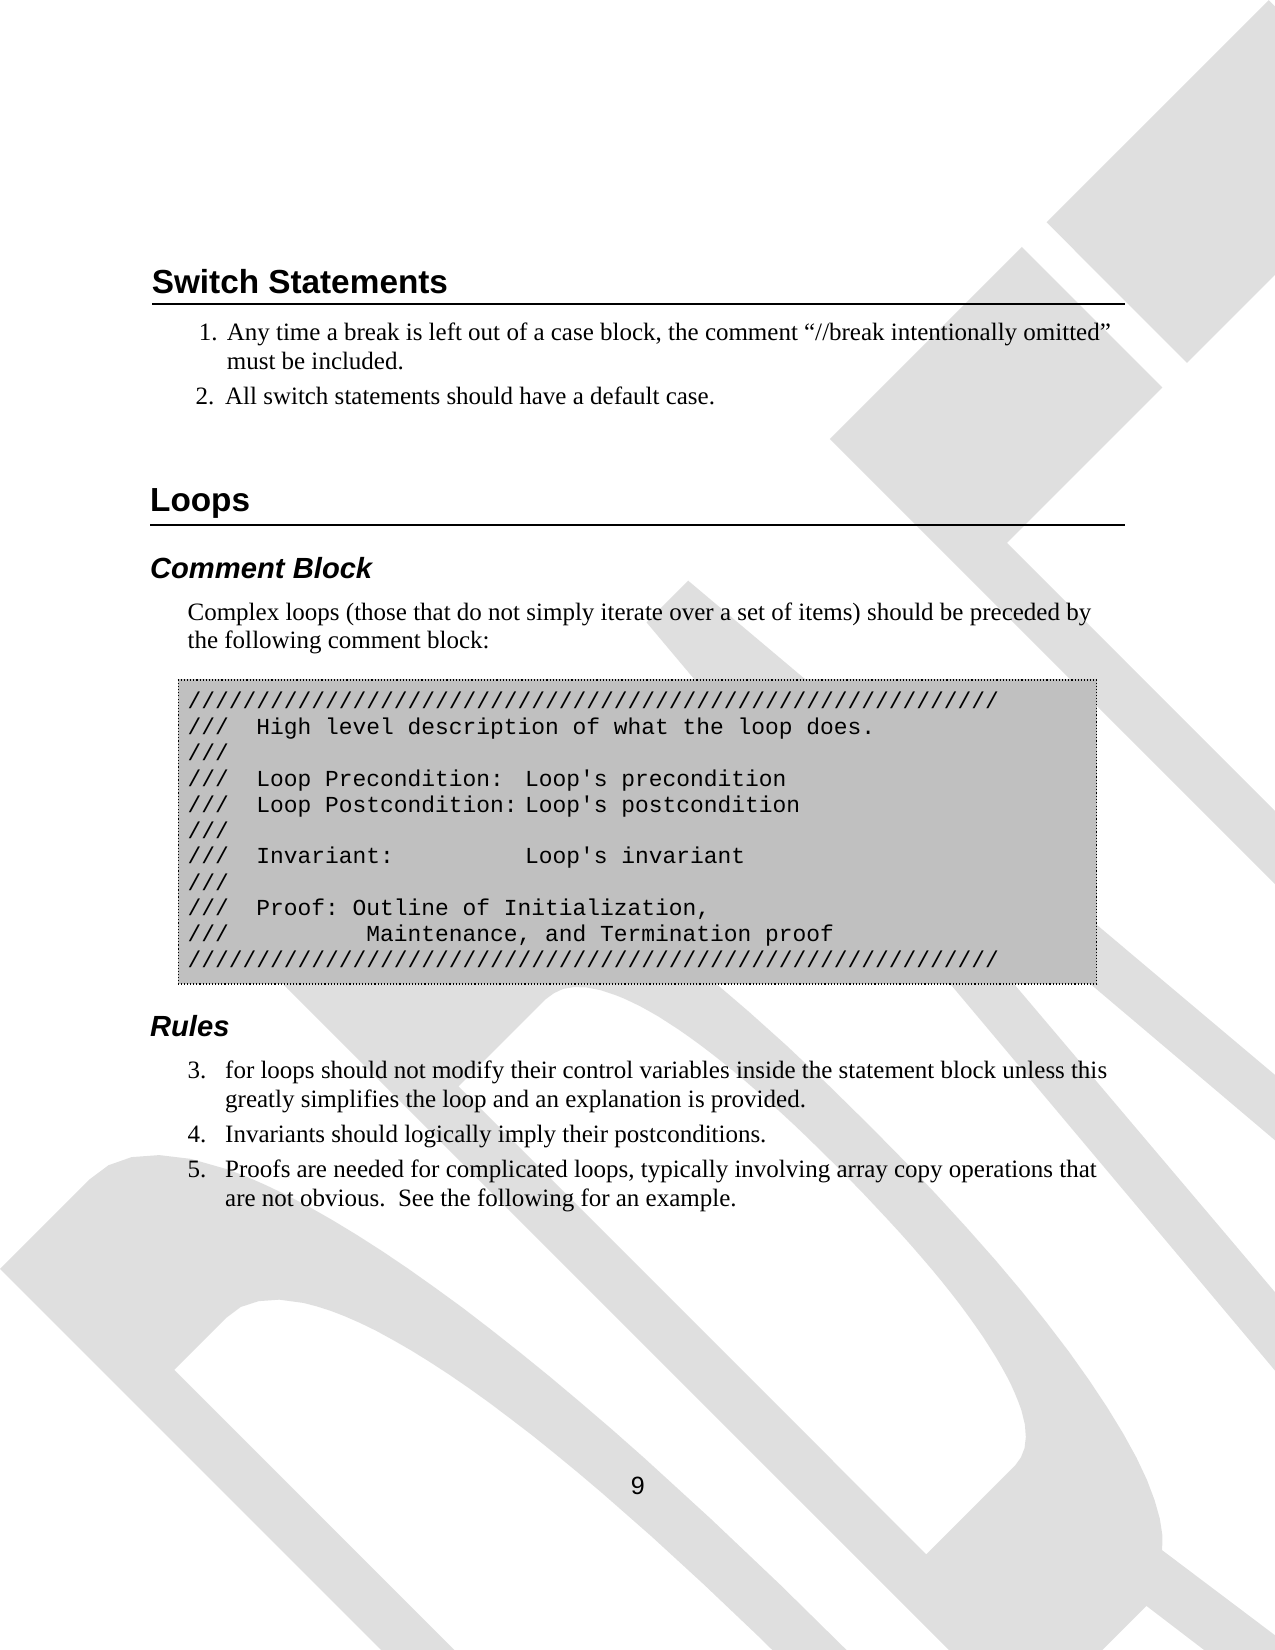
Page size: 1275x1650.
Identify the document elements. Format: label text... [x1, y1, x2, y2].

text /////////////////////////////////////////////////////////// [807, 679, 1094, 705]
text Complex loops (those that do not simply iterate over a set of items) should be preceded by the following comment block: [1063, 597, 1125, 654]
list Invariants should logically imply their postconditions. [864, 1119, 1087, 1148]
subtitle [1017, 551, 1125, 584]
subtitle Switch Statements [152, 262, 1005, 303]
list Proofs are needed for complicated loops, typically involving array copy operations that are not obvious. See the following for an example. [528, 1154, 879, 1212]
text [865, 809, 914, 835]
text [888, 835, 945, 861]
text /// Loop Postcondition: Loop's postcondition [178, 783, 794, 809]
text [1027, 479, 1125, 524]
list All switch statements should have a default case. [195, 381, 886, 409]
subtitle Comment Block [150, 551, 973, 584]
text /// Loop Precondition: Loop's precondition [178, 757, 774, 783]
text /// [804, 739, 824, 757]
text /// [869, 731, 1097, 757]
text /// Invariant: Loop's invariant [178, 835, 846, 861]
list Invariants should logically imply their postconditions. [187, 1119, 445, 1148]
subtitle Rules [150, 1009, 340, 1043]
list Invariants should logically imply their postconditions. [493, 1119, 817, 1148]
text /// Proof: Outline of Initialization, [933, 887, 1005, 913]
text /// High level description of what the loop does. [838, 705, 1097, 731]
text /// Proof: Outline of Initialization, [178, 887, 381, 913]
text Loops [150, 479, 913, 524]
list for loops should not modify their control variables inside the statement block unless this greatly simplifies the loop and an explanation is provided. [460, 1056, 780, 1113]
text /// [178, 731, 758, 757]
text Complex loops (those that do not simply iterate over a set of items) should be preceded by the following comment block: [709, 597, 1043, 654]
text /// Loop Postcondition: Loop's postcondition [930, 783, 1097, 809]
text /// [538, 861, 867, 887]
text /////////////////////////////////////////////////////////// [977, 939, 1089, 984]
text /// Loop Postcondition: Loop's postcondition [843, 783, 884, 809]
text /////////////////////////////////////////////////////////// [178, 939, 329, 984]
text /// Proof: Outline of Initialization, [1054, 887, 1097, 913]
text [992, 835, 1097, 861]
text /// High level description of what the loop does. [178, 705, 736, 731]
text /// Maintenance, and Termination proof [178, 913, 355, 939]
text [961, 809, 1097, 835]
list for loops should not modify their control variables inside the statement block unless this greatly simplifies the loop and an explanation is provided. [799, 1056, 1057, 1113]
subtitle [1037, 1009, 1125, 1043]
subtitle [503, 1009, 696, 1043]
text /// Loop Precondition: Loop's precondition [820, 757, 854, 783]
list for loops should not modify their control variables inside the statement block unless this greatly simplifies the loop and an explanation is provided. [187, 1056, 410, 1113]
subtitle [747, 1009, 999, 1043]
list Proofs are needed for complicated loops, typically involving array copy operations that are not obvious. See the following for an example. [899, 1154, 1125, 1212]
text /// Maintenance, and Termination proof [626, 913, 911, 939]
list Proofs are needed for complicated loops, typically involving array copy operations that are not obvious. See the following for an example. [187, 1154, 509, 1212]
text /// [1023, 861, 1097, 887]
text /// Proof: Outline of Initialization, [586, 887, 889, 913]
text /// [910, 861, 975, 887]
list Any time a break is left out of a case block, the comment “//break intentionally omitted” must be included. [198, 317, 950, 374]
text /// [178, 809, 824, 835]
text /// [178, 861, 407, 887]
text /// Loop Precondition: Loop's precondition [899, 757, 1097, 783]
subtitle [1038, 262, 1125, 303]
text /////////////////////////////////////////////////////////// [664, 939, 949, 984]
text Complex loops (those that do not simply iterate over a set of items) should be preceded by the following comment block: [187, 597, 672, 654]
text /// Maintenance, and Termination proof [955, 913, 1036, 939]
text /////////////////////////////////////////////////////////// [178, 679, 705, 705]
